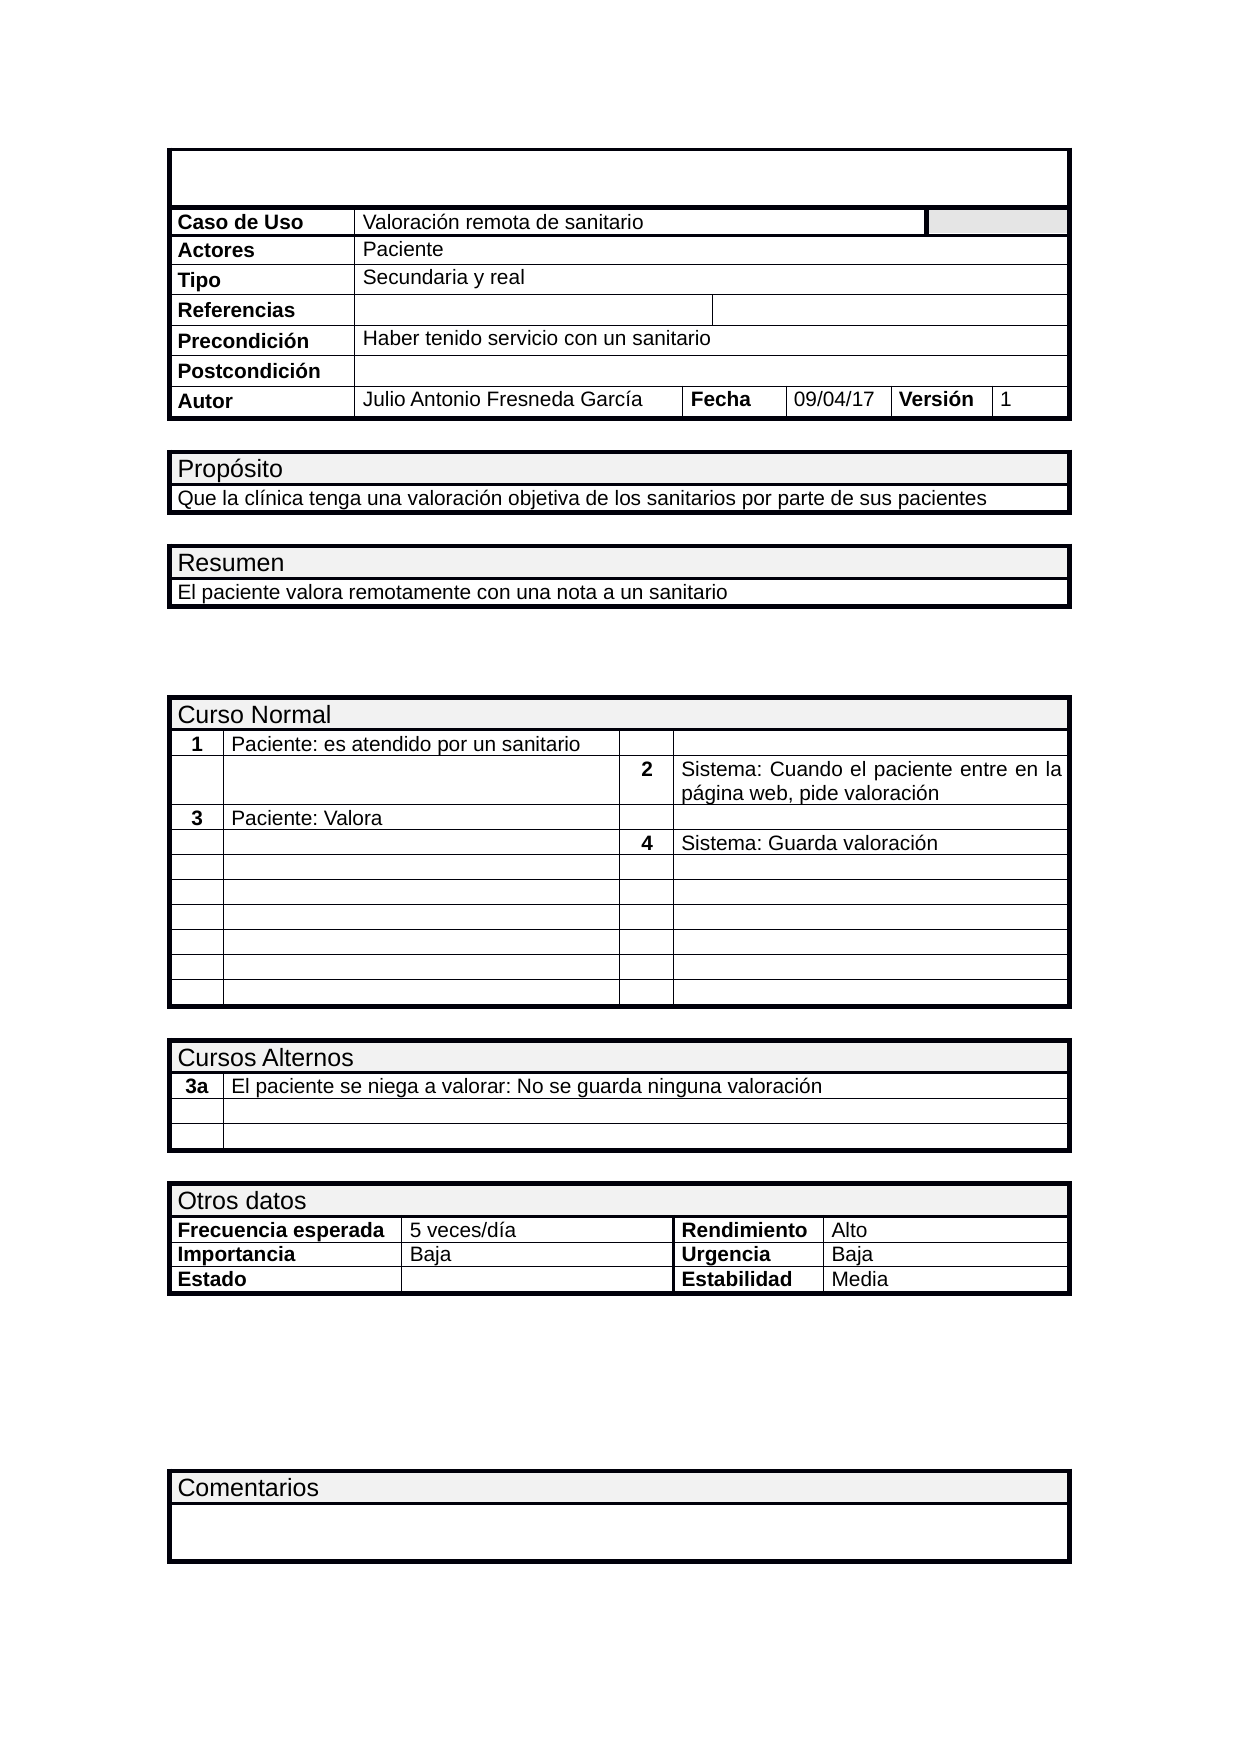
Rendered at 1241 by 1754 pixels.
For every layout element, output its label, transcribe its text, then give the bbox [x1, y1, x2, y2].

table_cell [172, 151, 1067, 205]
table_cell Fecha [683, 387, 786, 416]
table_cell [713, 295, 1067, 325]
table_cell [224, 756, 619, 804]
table_cell [620, 930, 673, 954]
table_cell Caso de Uso [172, 210, 354, 233]
table_cell [674, 731, 1067, 755]
table_cell Alto [824, 1218, 1067, 1242]
table_cell 4 [620, 830, 673, 854]
table_cell 3 [172, 805, 223, 829]
table_header Resumen [172, 548, 1067, 577]
table_cell [674, 930, 1067, 954]
table_cell [674, 855, 1067, 879]
table_cell [172, 830, 223, 854]
table_cell Rendimiento [675, 1218, 823, 1242]
table_header Comentarios [172, 1473, 1067, 1502]
table_cell [402, 1267, 672, 1291]
table_header Curso Normal [172, 700, 1067, 728]
table_cell Baja [824, 1243, 1067, 1266]
table_cell [674, 905, 1067, 929]
table_cell [929, 210, 1067, 233]
table_cell [224, 905, 619, 929]
table_header Otros datos [172, 1186, 1067, 1215]
table_cell Secundaria y real [355, 265, 1067, 294]
table_cell Importancia [172, 1243, 401, 1266]
table_header Propósito [172, 454, 1067, 483]
table_cell [224, 830, 619, 854]
table_cell [172, 980, 223, 1004]
table_cell Tipo [172, 265, 354, 294]
table_cell 2 [620, 756, 673, 804]
table_cell [355, 295, 712, 325]
table_cell Haber tenido servicio con un sanitario [355, 326, 1067, 355]
table_cell [674, 955, 1067, 979]
table_cell El paciente valora remotamente con una nota a un sanitario [172, 580, 1067, 604]
table_header Cursos Alternos [172, 1043, 1067, 1071]
table_cell Media [824, 1267, 1067, 1291]
table_cell [172, 880, 223, 904]
table_cell Postcondición [172, 356, 354, 386]
table_cell Que la clínica tenga una valoración objetiva de los sanitarios por parte de sus pacientes [172, 486, 1067, 510]
table_cell Versión [892, 387, 992, 416]
table_cell [674, 980, 1067, 1004]
table_cell Paciente: Valora [224, 805, 619, 829]
table_cell Paciente: es atendido por un sanitario [224, 731, 619, 755]
table_cell [224, 1099, 1067, 1123]
table_cell [224, 880, 619, 904]
table_cell [224, 980, 619, 1004]
table_cell Baja [402, 1243, 672, 1266]
table_cell [620, 980, 673, 1004]
table_cell Estabilidad [675, 1267, 823, 1291]
table_cell Actores [172, 237, 354, 264]
table_cell Valoración remota de sanitario [355, 210, 924, 233]
table_cell Sistema: Guarda valoración [674, 830, 1067, 854]
table_cell [620, 955, 673, 979]
table_cell [620, 731, 673, 755]
table_cell [172, 756, 223, 804]
table_cell 3a [172, 1074, 223, 1098]
table_cell [172, 1124, 223, 1148]
table_cell Referencias [172, 295, 354, 325]
table_cell 1 [172, 731, 223, 755]
table_cell Precondición [172, 326, 354, 355]
table_cell [172, 905, 223, 929]
table_cell [224, 1124, 1067, 1148]
table_cell [620, 805, 673, 829]
table_cell [172, 955, 223, 979]
table_cell 09/04/17 [787, 387, 891, 416]
table_cell Paciente [355, 237, 1067, 264]
table_cell [355, 356, 1067, 386]
table_cell [224, 855, 619, 879]
table_cell [620, 855, 673, 879]
table_cell Urgencia [675, 1243, 823, 1266]
table_cell [172, 1099, 223, 1123]
table_cell Frecuencia esperada [172, 1218, 401, 1242]
table_cell [172, 855, 223, 879]
table_cell El paciente se niega a valorar: No se guarda ninguna valoración [224, 1074, 1067, 1098]
table_cell [224, 930, 619, 954]
table_cell [224, 955, 619, 979]
table_cell [172, 1505, 1067, 1559]
table_cell Autor [172, 387, 354, 416]
table_cell [620, 880, 673, 904]
table_cell [674, 880, 1067, 904]
table_cell Estado [172, 1267, 401, 1291]
table_cell Sistema: Cuando el paciente entre en la página web, pide valoración [674, 756, 1067, 804]
table_cell 1 [993, 387, 1067, 416]
table_cell 5 veces/día [402, 1218, 672, 1242]
table_cell Julio Antonio Fresneda García [355, 387, 682, 416]
table_cell [620, 905, 673, 929]
table_cell [674, 805, 1067, 829]
table_cell [172, 930, 223, 954]
